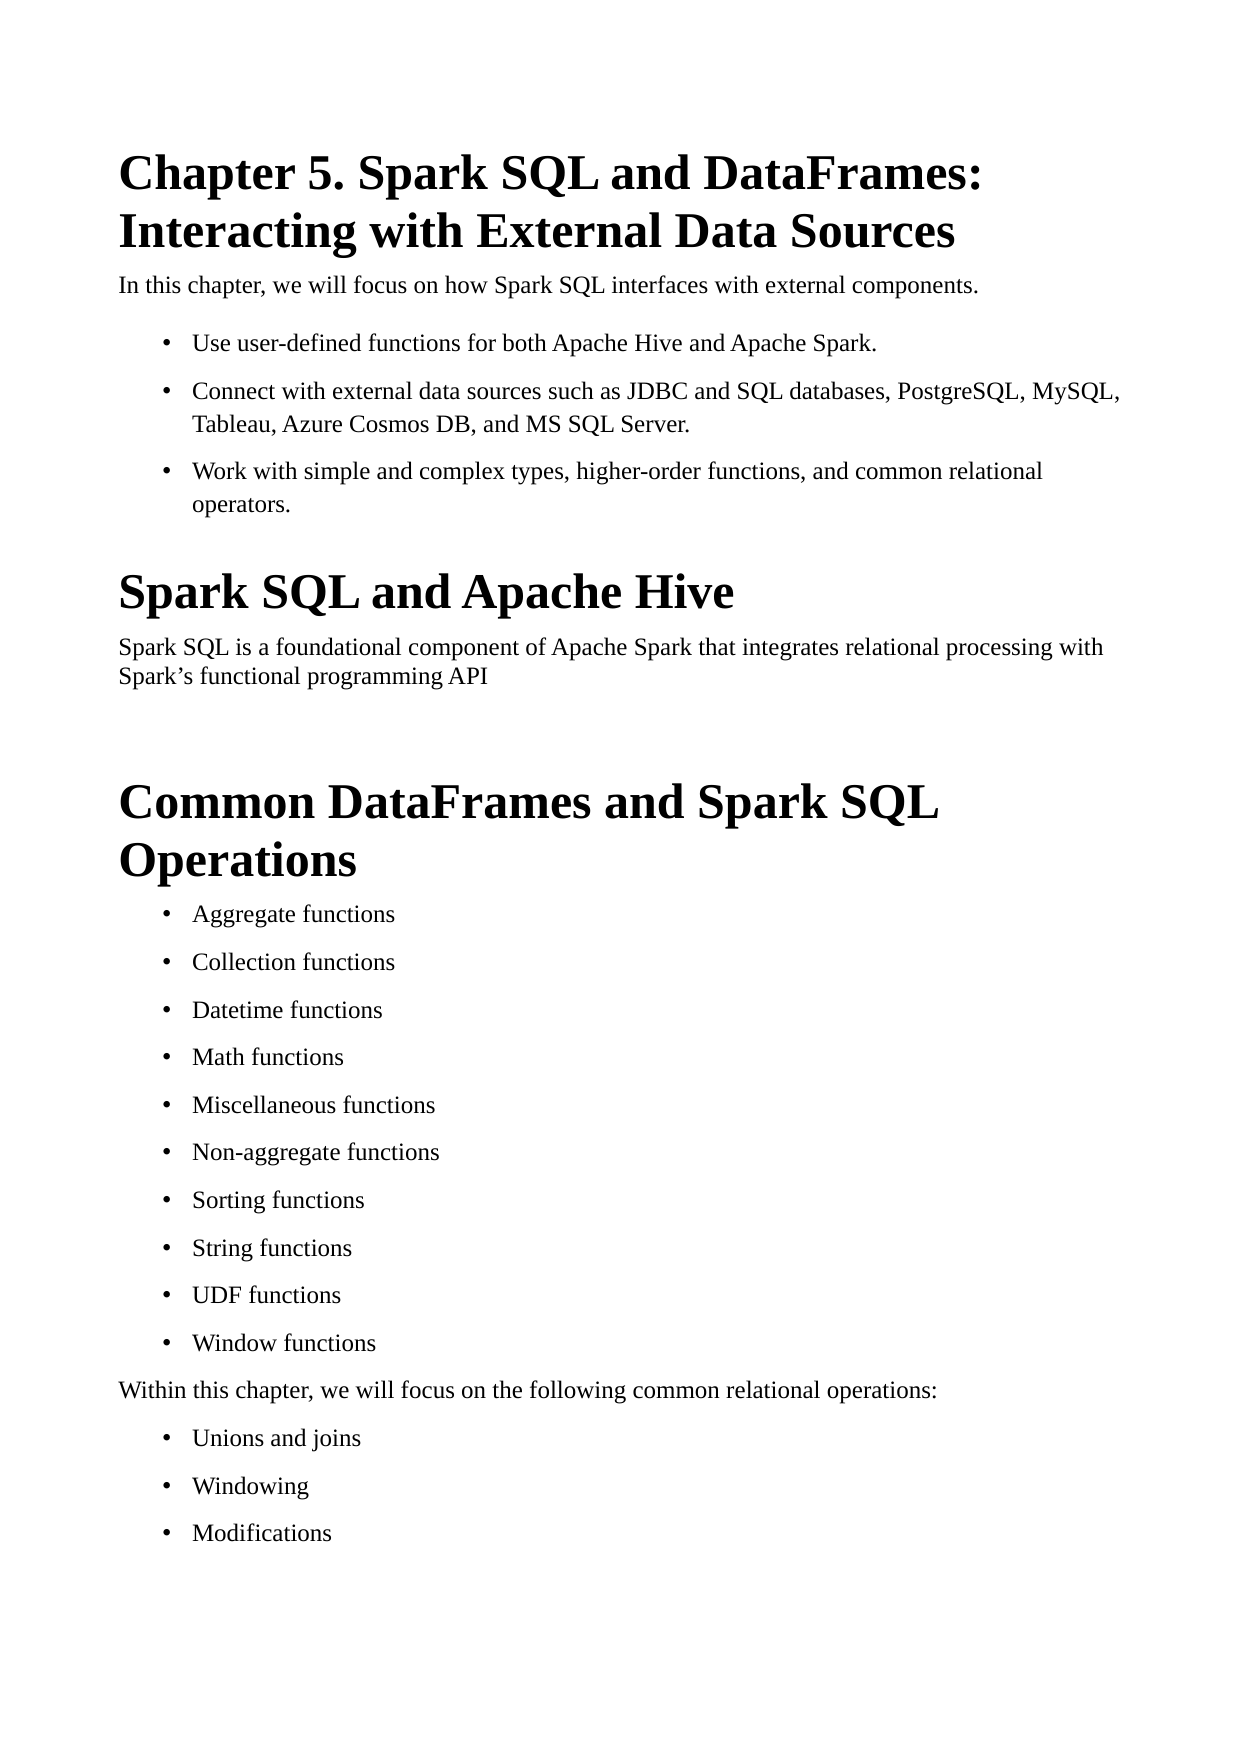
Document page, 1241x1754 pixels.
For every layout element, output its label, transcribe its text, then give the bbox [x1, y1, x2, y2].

subtitle Common DataFrames and Spark SQL Operations [118, 772, 1122, 887]
text Within this chapter, we will focus on the following common relational operations: [118, 1376, 1122, 1404]
list Window functions [162, 1328, 1122, 1357]
text In this chapter, we will focus on how Spark SQL interfaces with external components. [118, 271, 1122, 299]
list Use user-defined functions for both Apache Hive and Apache Spark. [162, 328, 1122, 357]
list Windowing [162, 1471, 1122, 1499]
list Miscellaneous functions [162, 1090, 1122, 1119]
list Datetime functions [162, 995, 1122, 1023]
list Aggregate functions [162, 899, 1122, 928]
list Unions and joins [162, 1423, 1122, 1452]
list UDF functions [162, 1280, 1122, 1309]
list Non-aggregate functions [162, 1137, 1122, 1166]
list Collection functions [162, 947, 1122, 976]
text Spark SQL is a foundational component of Apache Spark that integrates relational processing with Spark’s functional programming API [118, 632, 1122, 689]
list Modifications [162, 1518, 1122, 1547]
list Work with simple and complex types, higher-order functions, and common relational operators. [162, 456, 1122, 518]
list Math functions [162, 1042, 1122, 1071]
subtitle Spark SQL and Apache Hive [118, 562, 1122, 619]
list Sorting functions [162, 1185, 1122, 1214]
list String functions [162, 1233, 1122, 1261]
list Connect with external data sources such as JDBC and SQL databases, PostgreSQL, MySQL, Tableau, Azure Cosmos DB, and MS SQL Server. [162, 376, 1122, 437]
subtitle Chapter 5. Spark SQL and DataFrames: Interacting with External Data Sources [118, 143, 1122, 258]
